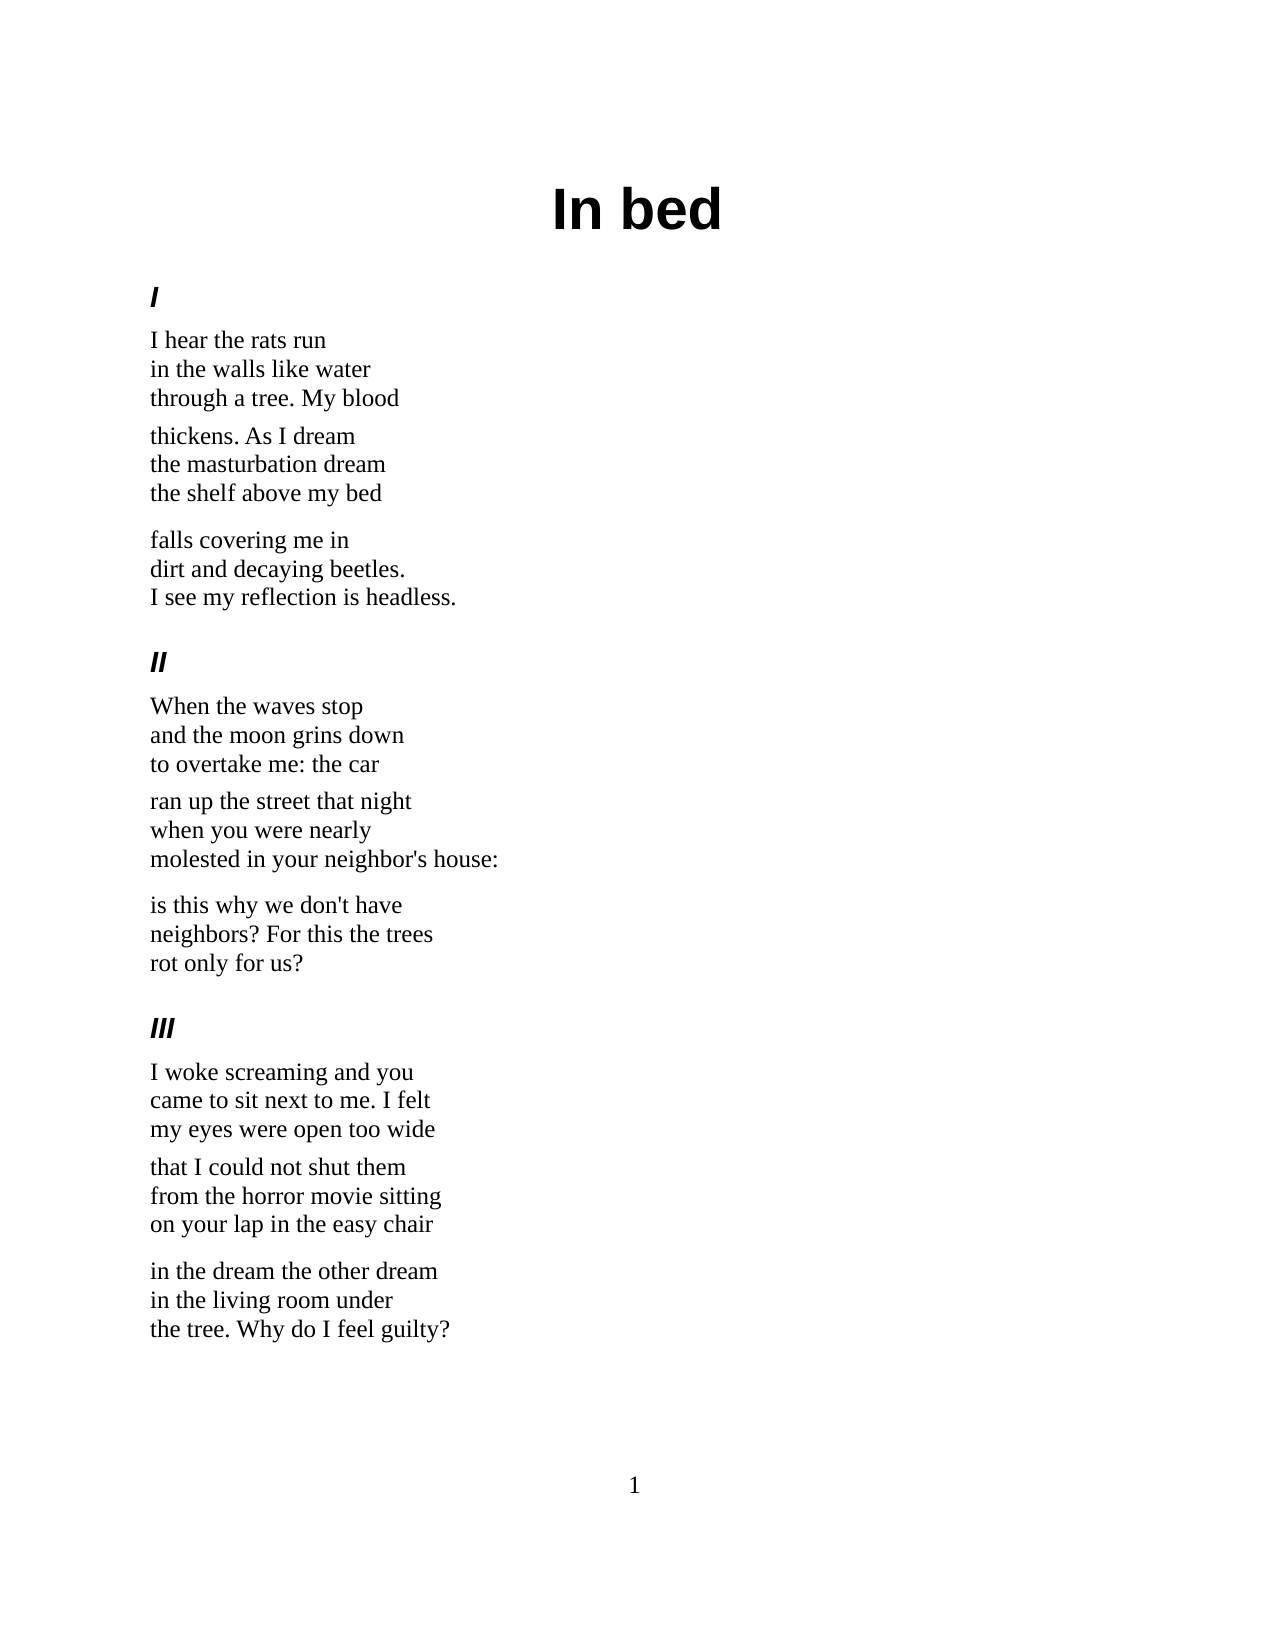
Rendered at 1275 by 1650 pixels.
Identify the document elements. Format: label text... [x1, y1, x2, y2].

text ran up the street that night when you were nearly molested in your neighbor's house: [150, 786, 1125, 873]
text I hear the rats run in the walls like water through a tree. My blood [150, 326, 1125, 412]
text I woke screaming and you came to sit next to me. I felt my eyes were open too wide [150, 1057, 1125, 1143]
text falls covering me in dirt and decaying beetles. I see my reflection is headless. [150, 525, 1125, 611]
text in the dream the other dream in the living room under the tree. Why do I feel guilty? [150, 1256, 1125, 1342]
subtitle II [150, 645, 1125, 679]
text thickens. As I dream the masturbation dream the shelf above my bed [150, 421, 1125, 507]
subtitle I [150, 279, 1125, 313]
title In bed [150, 175, 1125, 242]
text that I could not shut them from the horror movie sitting on your lap in the easy chair [150, 1152, 1125, 1238]
text When the waves stop and the moon grins down to overtake me: the car [150, 691, 1125, 777]
subtitle III [150, 1011, 1125, 1044]
text is this why we don't have neighbors? For this the trees rot only for us? [150, 891, 1125, 977]
